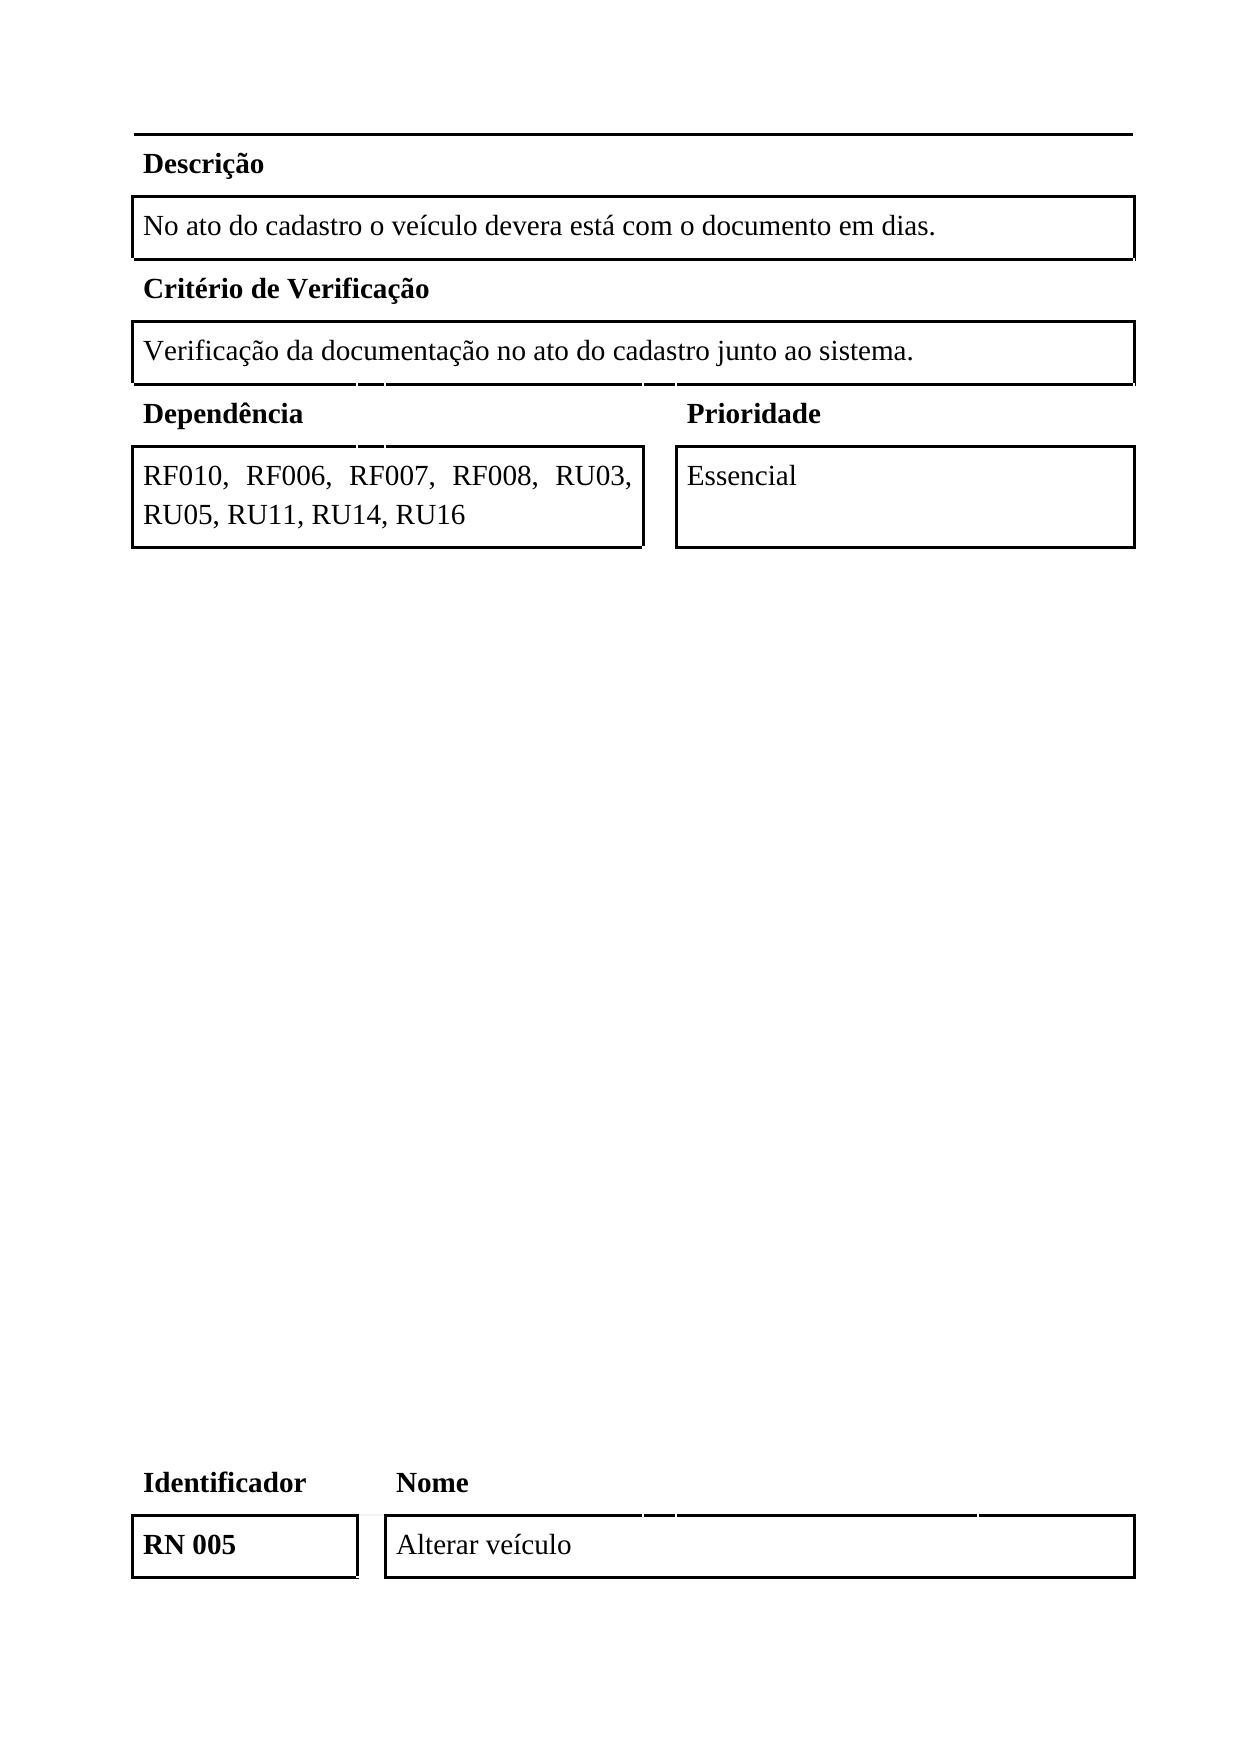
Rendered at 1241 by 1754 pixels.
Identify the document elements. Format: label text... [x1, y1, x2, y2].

table_cell RN 005 [134, 1517, 356, 1576]
table_header [358, 1454, 384, 1514]
table_header [644, 1454, 675, 1514]
table_cell Critério de Verificação [134, 261, 1133, 320]
table_cell [359, 1516, 384, 1576]
table_cell No ato do cadastro o veículo devera está com o documento em dias. [134, 198, 1133, 257]
table_cell [386, 386, 642, 445]
table_cell Verificação da documentação no ato do cadastro junto ao sistema. [134, 323, 1133, 382]
table_cell Dependência [134, 386, 356, 445]
table_cell Prioridade [677, 386, 1133, 445]
table_cell [644, 386, 675, 445]
table_cell Alterar veículo [387, 1517, 1133, 1576]
table_cell RF010, RF006, RF007, RF008, RU03, RU05, RU11, RU14, RU16 [134, 448, 642, 546]
table_cell [645, 448, 675, 546]
table_header [979, 1454, 1133, 1514]
table_cell Descrição [134, 136, 1133, 195]
table_header [677, 1454, 977, 1514]
table_header Nome [386, 1454, 642, 1514]
table_cell [358, 386, 384, 445]
table_cell Essencial [678, 448, 1133, 546]
table_header Identificador [134, 1454, 356, 1514]
